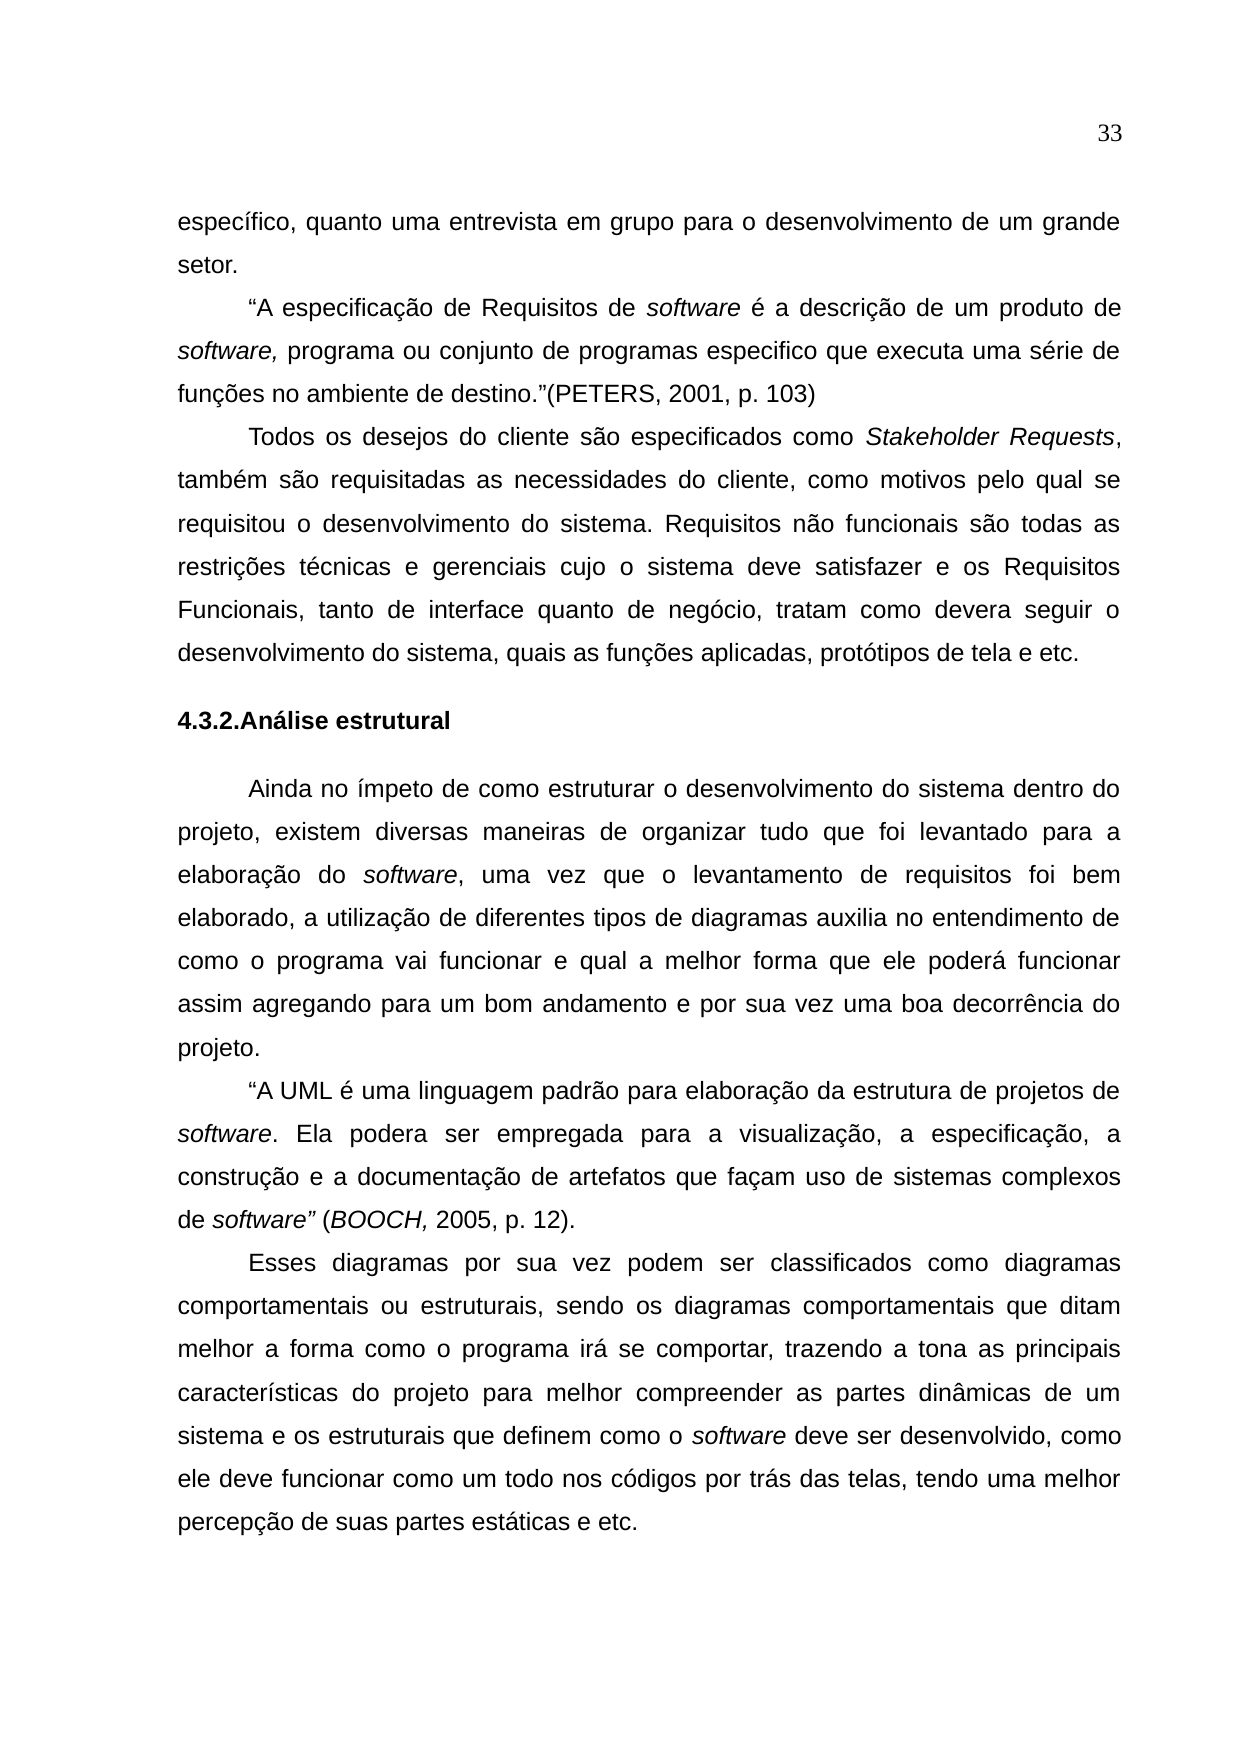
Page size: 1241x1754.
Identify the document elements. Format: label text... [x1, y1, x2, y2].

text Esses diagramas por sua vez podem ser classificados como diagramas comportamentais ou estruturais, sendo os diagramas comportamentais que ditam melhor a forma como o programa irá se comportar, trazendo a tona as principais características do projeto para melhor compreender as partes dinâmicas de um sistema e os estruturais que definem como o software deve ser desenvolvido, como ele deve funcionar como um todo nos códigos por trás das telas, tendo uma melhor percepção de suas partes estáticas e etc. [177, 1248, 1122, 1536]
subtitle 4.3.2.Análise estrutural [177, 706, 1122, 734]
text “A especificação de Requisitos de software é a descrição de um produto de software, programa ou conjunto de programas especifico que executa uma série de funções no ambiente de destino.”(PETERS, 2001, p. 103) [177, 293, 1122, 408]
text Todos os desejos do cliente são especificados como Stakeholder Requests, também são requisitadas as necessidades do cliente, como motivos pelo qual se requisitou o desenvolvimento do sistema. Requisitos não funcionais são todas as restrições técnicas e gerenciais cujo o sistema deve satisfazer e os Requisitos Funcionais, tanto de interface quanto de negócio, tratam como devera seguir o desenvolvimento do sistema, quais as funções aplicadas, protótipos de tela e etc. [177, 422, 1122, 667]
text específico, quanto uma entrevista em grupo para o desenvolvimento de um grande setor. [177, 207, 1122, 278]
text “A UML é uma linguagem padrão para elaboração da estrutura de projetos de software. Ela podera ser empregada para a visualização, a especificação, a construção e a documentação de artefatos que façam uso de sistemas complexos de software” (BOOCH, 2005, p. 12). [177, 1076, 1122, 1234]
text Ainda no ímpeto de como estruturar o desenvolvimento do sistema dentro do projeto, existem diversas maneiras de organizar tudo que foi levantado para a elaboração do software, uma vez que o levantamento de requisitos foi bem elaborado, a utilização de diferentes tipos de diagramas auxilia no entendimento de como o programa vai funcionar e qual a melhor forma que ele poderá funcionar assim agregando para um bom andamento e por sua vez uma boa decorrência do projeto. [177, 774, 1122, 1061]
